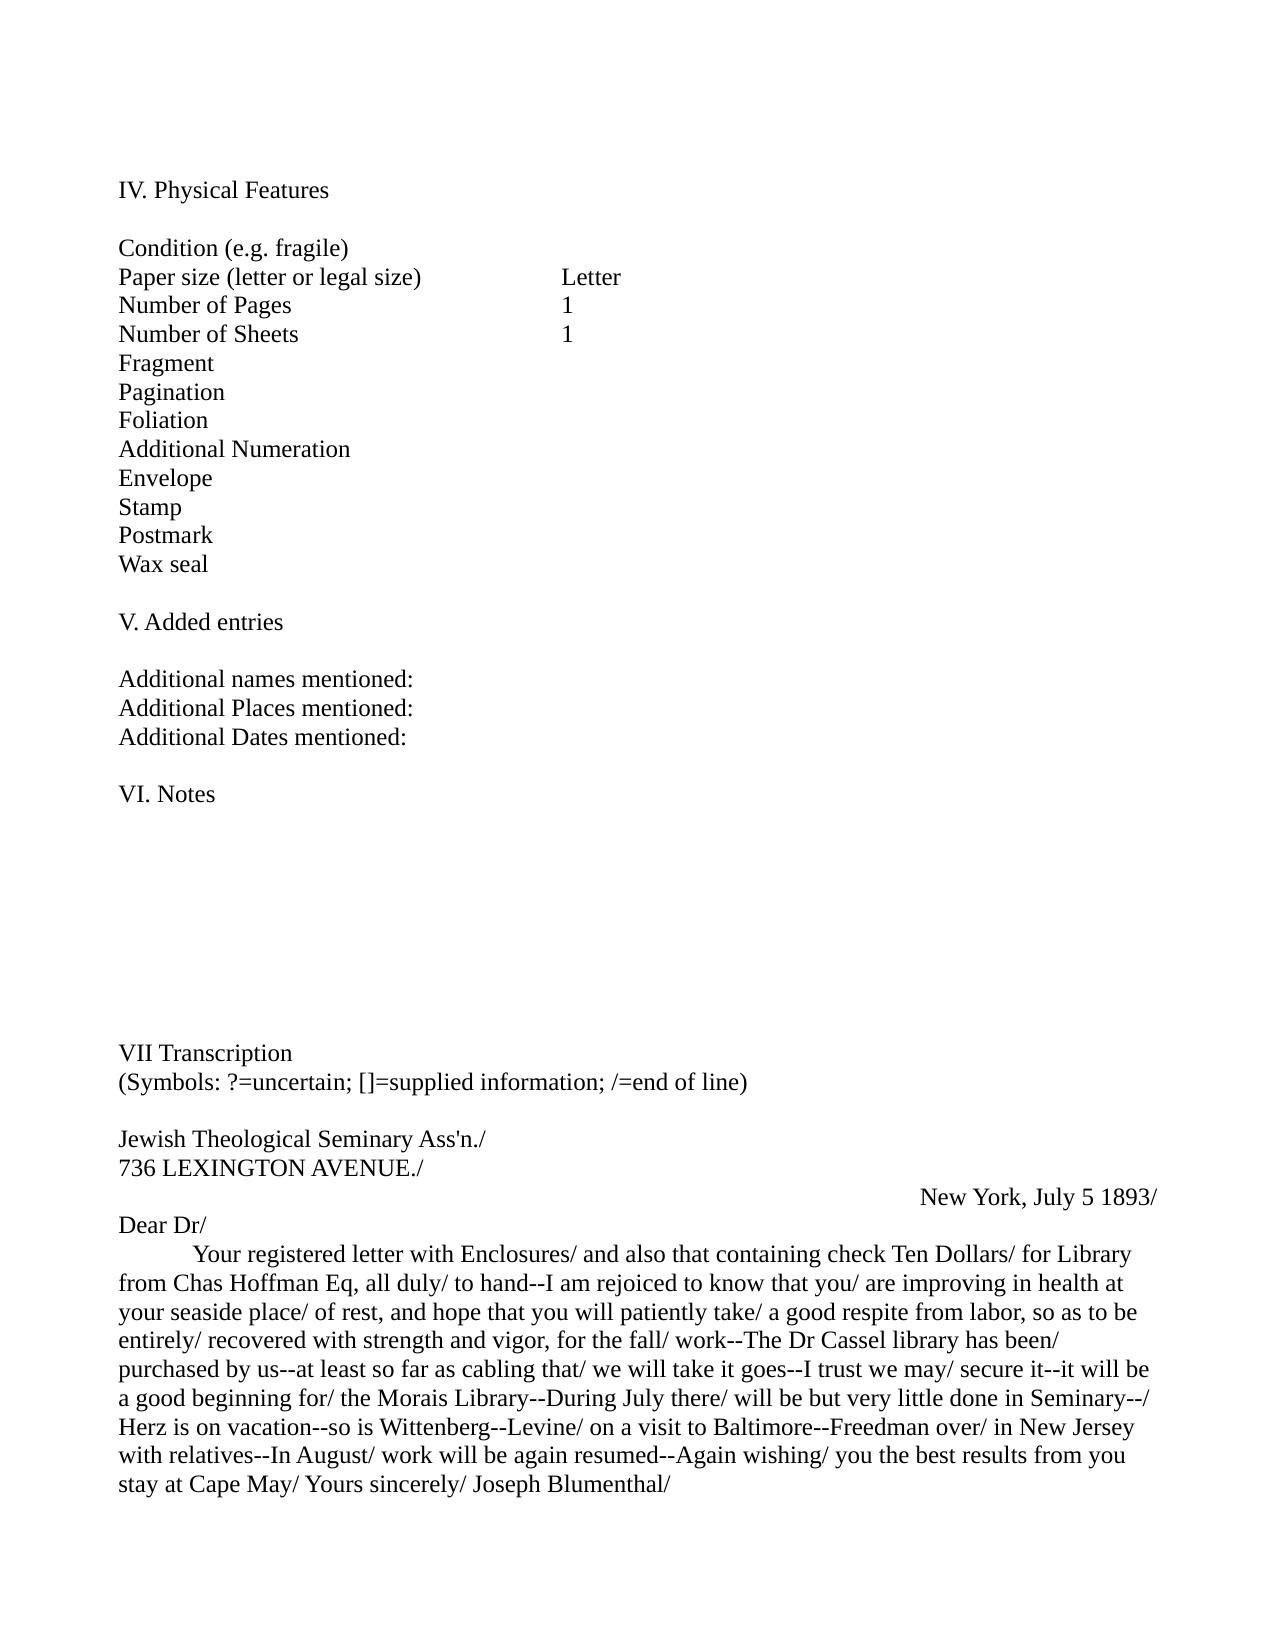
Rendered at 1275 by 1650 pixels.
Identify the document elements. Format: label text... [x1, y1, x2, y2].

text Dear Dr/ [118, 1211, 1157, 1239]
text Additional Places mentioned: [118, 693, 1157, 722]
text Wax seal [118, 549, 1157, 578]
text Number of Pages 1 [118, 291, 1157, 319]
text Pagination [118, 377, 1157, 406]
text Paper size (letter or legal size) Letter [118, 262, 1157, 291]
text Fragment [118, 348, 1157, 377]
text Your registered letter with Enclosures/ and also that containing check Ten Dollars/ for Library from Chas Hoffman Eq, all duly/ to hand--I am rejoiced to know that you/ are improving in health at your seaside place/ of rest, and hope that you will patiently take/ a good respite from labor, so as to be entirely/ recovered with strength and vigor, for the fall/ work--The Dr Cassel library has been/ purchased by us--at least so far as cabling that/ we will take it goes--I trust we may/ secure it--it will be a good beginning for/ the Morais Library--During July there/ will be but very little done in Seminary--/ Herz is on vacation--so is Wittenberg--Levine/ on a visit to Baltimore--Freedman over/ in New Jersey with relatives--In August/ work will be again resumed--Again wishing/ you the best results from you stay at Cape May/ Yours sincerely/ Joseph Blumenthal/ [118, 1239, 1157, 1498]
text Number of Sheets 1 [118, 319, 1157, 348]
text 736 LEXINGTON AVENUE./ [118, 1153, 1157, 1182]
text VI. Notes [118, 779, 1157, 808]
text Jewish Theological Seminary Ass'n./ [118, 1124, 1157, 1153]
text VII Transcription [118, 1038, 1157, 1067]
text (Symbols: ?=uncertain; []=supplied information; /=end of line) [118, 1067, 1157, 1096]
text Condition (e.g. fragile) [118, 233, 1157, 262]
text Envelope [118, 463, 1157, 492]
text Additional Dates mentioned: [118, 722, 1157, 751]
text Additional names mentioned: [118, 664, 1157, 693]
text Postma rk [118, 521, 1157, 549]
text V. Added entries [118, 607, 1157, 636]
text IV. Physical Features [118, 176, 1157, 204]
text New York, July 5 1893/ [118, 1182, 1157, 1211]
text Additional Numeration [118, 434, 1157, 463]
text Stamp [118, 492, 1157, 521]
text Foliation [118, 406, 1157, 434]
